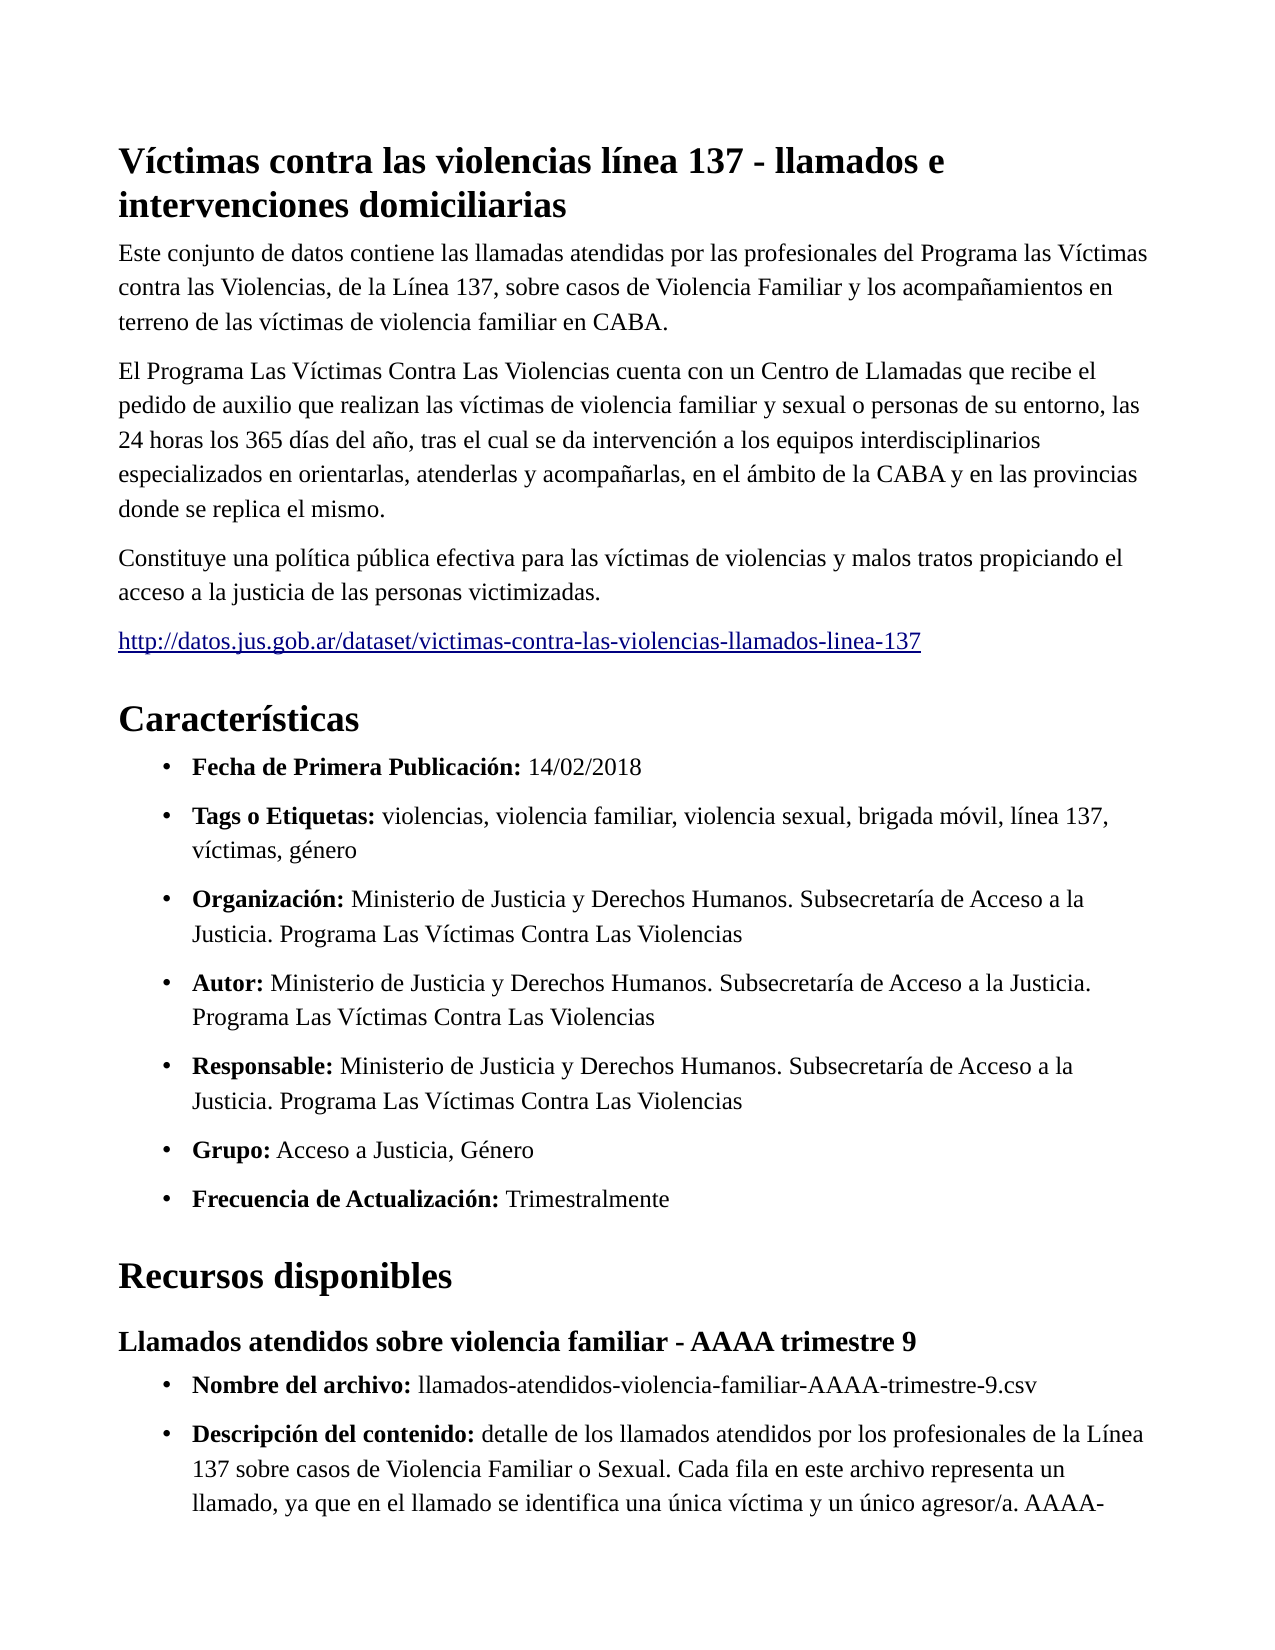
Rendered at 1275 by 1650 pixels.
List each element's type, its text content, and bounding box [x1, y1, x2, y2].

list Organización: Ministerio de Justicia y Derechos Humanos. Subsecretaría de Acceso a la Justicia. Programa Las Víctimas Contra Las Violencias [162, 884, 1157, 948]
text Este conjunto de datos contiene las llamadas atendidas por las profesionales del Programa las Víctimas contra las Violencias, de la Línea 137, sobre casos de Violencia Familiar y los acompañamientos en terreno de las víctimas de violencia familiar en CABA. [118, 238, 1157, 335]
list Responsable: Ministerio de Justicia y Derechos Humanos. Subsecretaría de Acceso a la Justicia. Programa Las Víctimas Contra Las Violencias [162, 1051, 1157, 1115]
subtitle Recursos disponibles [118, 1254, 1157, 1297]
list Autor: Ministerio de Justicia y Derechos Humanos. Subsecretaría de Acceso a la Justicia. Programa Las Víctimas Contra Las Violencias [162, 968, 1157, 1031]
list Fecha de Primera Publicación: 14/02/2018 [162, 752, 1157, 781]
subtitle Llamados atendidos sobre violencia familiar - AAAA trimestre 9 [118, 1324, 1157, 1358]
list Nombre del archivo: llamados-atendidos-violencia-familiar-AAAA-trimestre-9.csv [162, 1370, 1157, 1399]
list Tags o Etiquetas: violencias, violencia familiar, violencia sexual, brigada móvil, línea 137, víctimas, género [162, 801, 1157, 864]
list Descripción del contenido: detalle de los llamados atendidos por los profesionales de la Línea 137 sobre casos de Violencia Familiar o Sexual. Cada fila en este archivo representa un llamado, ya que en el llamado se identifica una única víctima y un único agresor/a. AAAA- [162, 1419, 1157, 1517]
subtitle Víctimas contra las violencias línea 137 - llamados e intervenciones domiciliarias [118, 139, 1157, 225]
subtitle Características [118, 696, 1157, 739]
text El Programa Las Víctimas Contra Las Violencias cuenta con un Centro de Llamadas que recibe el pedido de auxilio que realizan las víctimas de violencia familiar y sexual o personas de su entorno, las 24 horas los 365 días del año, tras el cual se da intervención a los equipos interdisciplinarios especializados en orientarlas, atenderlas y acompañarlas, en el ámbito de la CABA y en las provincias donde se replica el mismo. [118, 356, 1157, 522]
text http://datos.jus.gob.ar/dataset/victimas-contra-las-violencias-llamados-linea-137 [118, 626, 1157, 655]
list Frecuencia de Actualización: Trimestralmente [162, 1184, 1157, 1213]
text Constituye una política pública efectiva para las víctimas de violencias y malos tratos propiciando el acceso a la justicia de las personas victimizadas. [118, 543, 1157, 606]
list Grupo: Acceso a Justicia, Género [162, 1135, 1157, 1164]
